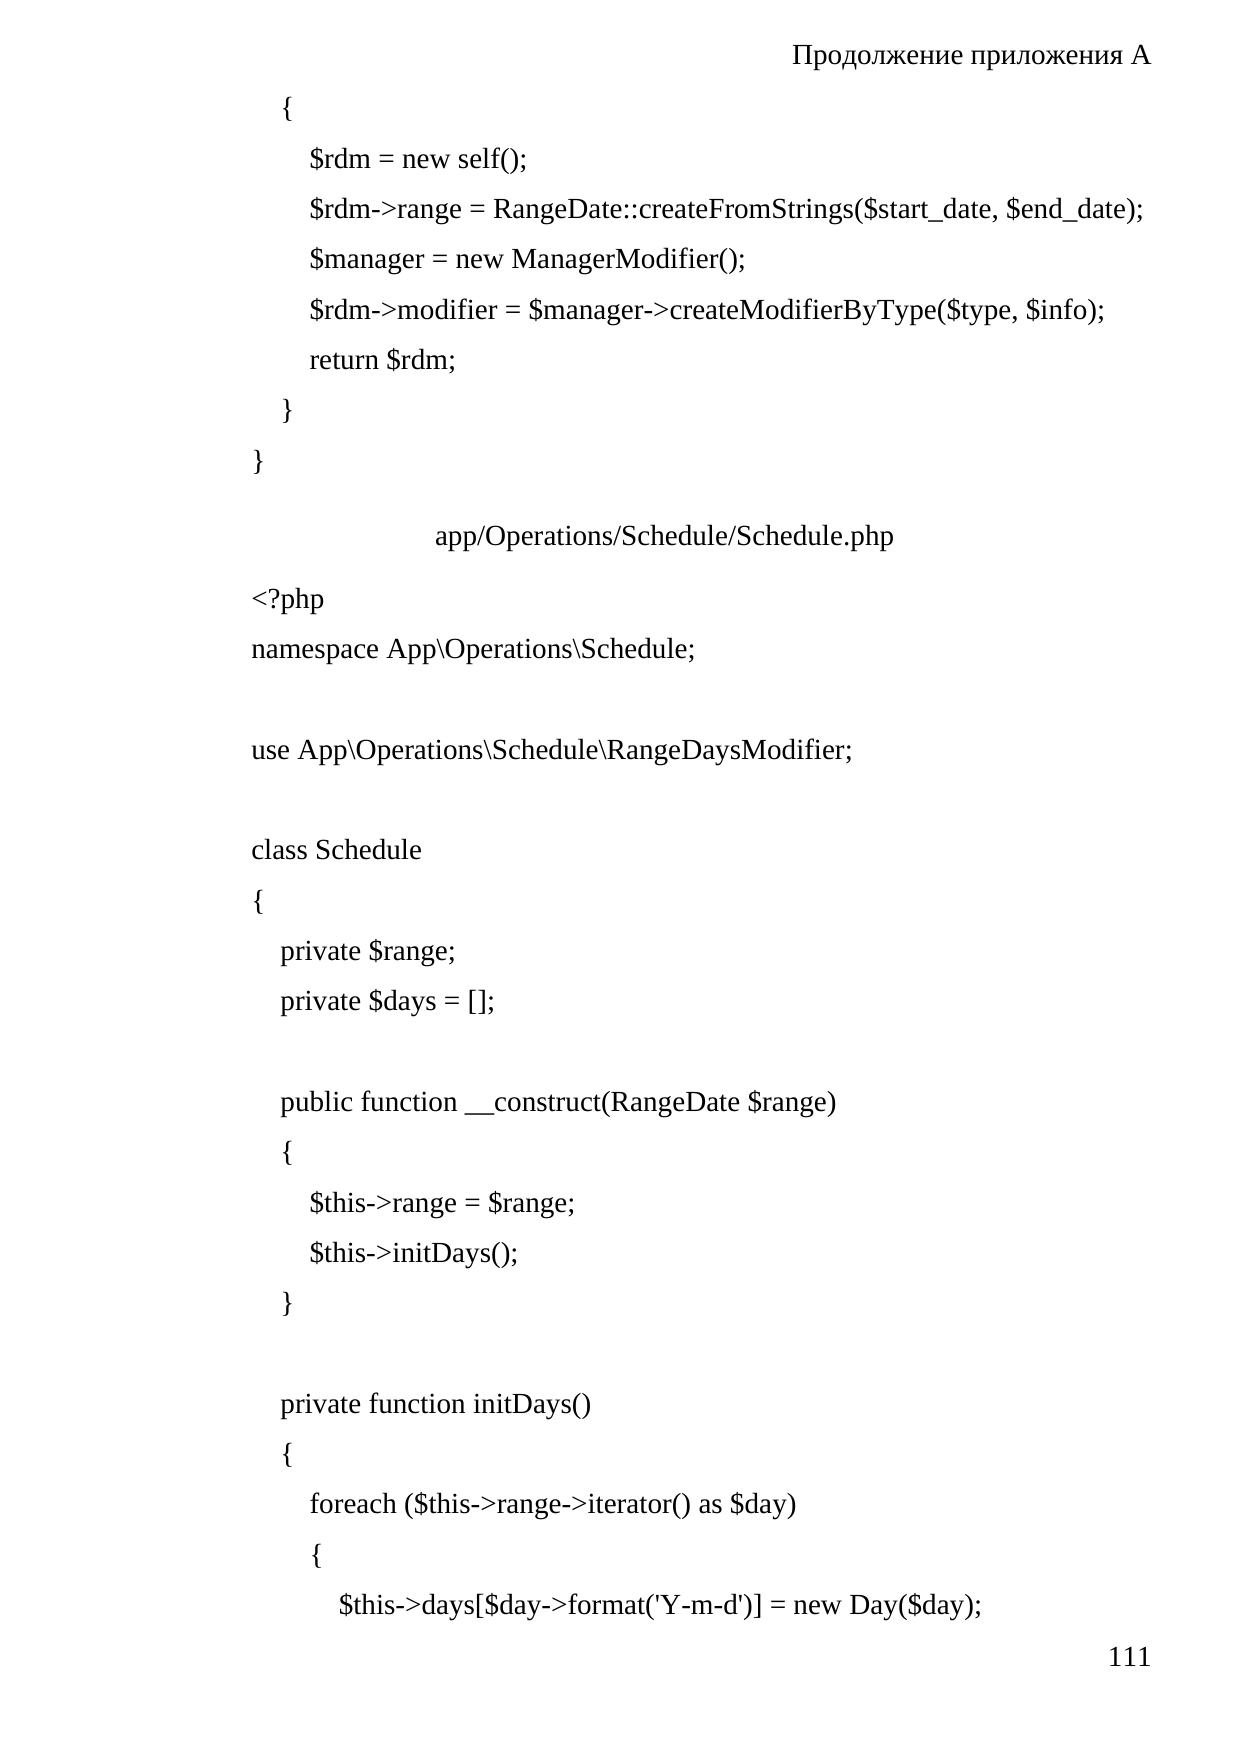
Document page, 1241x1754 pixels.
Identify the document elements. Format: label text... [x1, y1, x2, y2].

text { [177, 883, 1152, 916]
text { [177, 91, 1152, 124]
text private $days = []; [177, 983, 1152, 1017]
text } [177, 443, 1152, 476]
text private function initDays() [177, 1386, 1152, 1419]
text namespace App\Operations\Schedule; [177, 631, 1152, 665]
text $this->initDays(); [177, 1235, 1152, 1268]
text class Schedule [177, 832, 1152, 866]
text } [177, 1285, 1152, 1319]
text $rdm->modifier = $manager->createModifierByType($type, $info); [177, 292, 1152, 325]
text { [177, 1537, 1152, 1570]
text $this->days[$day->format('Y-m-d')] = new Day($day); [177, 1587, 1152, 1621]
text use App\Operations\Schedule\RangeDaysModifier; [177, 732, 1152, 765]
text <?php [177, 581, 1152, 614]
text foreach ($this->range->iterator() as $day) [177, 1487, 1152, 1520]
subtitle app/Operations/Schedule/Schedule.php [177, 518, 1152, 552]
text $rdm = new self(); [177, 141, 1152, 174]
text { [177, 1436, 1152, 1470]
text public function __construct(RangeDate $range) [177, 1084, 1152, 1118]
text return $rdm; [177, 342, 1152, 376]
text $rdm->range = RangeDate::createFromStrings($start_date, $end_date); [177, 191, 1152, 225]
text private $range; [177, 933, 1152, 967]
text $manager = new ManagerModifier(); [177, 242, 1152, 275]
text $this->range = $range; [177, 1185, 1152, 1218]
text } [177, 392, 1152, 426]
text { [177, 1134, 1152, 1168]
